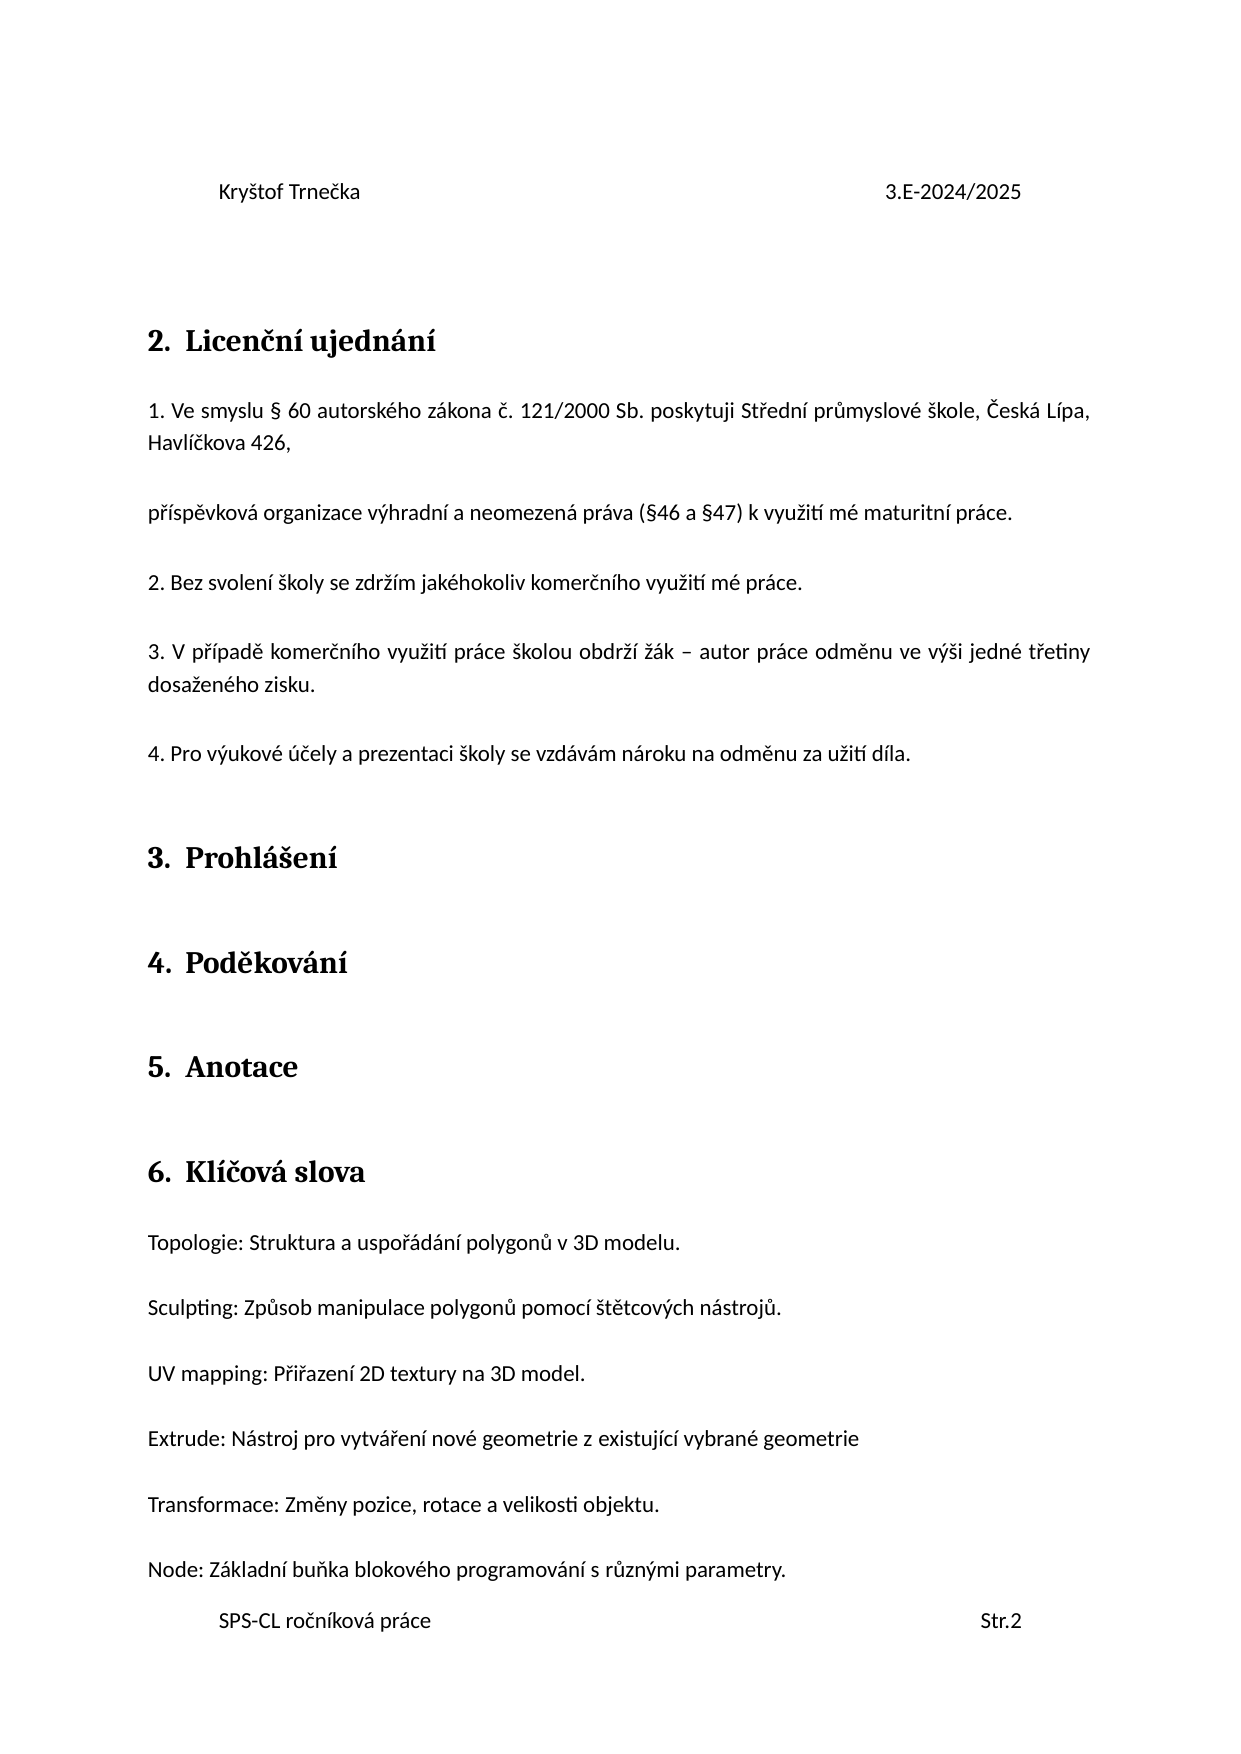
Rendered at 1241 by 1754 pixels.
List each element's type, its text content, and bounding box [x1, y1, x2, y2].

text 4. Pro výukové účely a prezentaci školy se vzdávám nároku na odměnu za užití díla. [148, 739, 1093, 767]
subtitle Anotace [148, 1050, 1093, 1086]
text 1. Ve smyslu § 60 autorského zákona č. 121/2000 Sb. poskytuji Střední průmyslové škole, Česká Lípa, Havlíčkova 426, [148, 396, 1093, 456]
text příspěvková organizace výhradní a neomezená práva (§46 a §47) k využití mé maturitní práce. [148, 498, 1093, 526]
text UV mapping: Přiřazení 2D textury na 3D model. [148, 1359, 1093, 1387]
text Extrude: Nástroj pro vytváření nové geometrie z existující vybrané geometrie [148, 1424, 1093, 1452]
subtitle Licenční ujednání [148, 323, 1093, 359]
text Topologie: Struktura a uspořádání polygonů v 3D modelu. [148, 1228, 1093, 1256]
text Sculpting: Způsob manipulace polygonů pomocí štětcových nástrojů. [148, 1293, 1093, 1321]
subtitle Klíčová slova [148, 1154, 1093, 1190]
subtitle Poděkování [148, 945, 1093, 981]
text Transformace: Změny pozice, rotace a velikosti objektu. [148, 1490, 1093, 1518]
text Node: Základní buňka blokového programování s různými parametry. [148, 1555, 1093, 1583]
text 3. V případě komerčního využití práce školou obdrží žák – autor práce odměnu ve výši jedné třetiny dosaženého zisku. [148, 637, 1093, 698]
subtitle Prohlášení [148, 840, 1093, 876]
text 2. Bez svolení školy se zdržím jakéhokoliv komerčního využití mé práce. [148, 568, 1093, 596]
